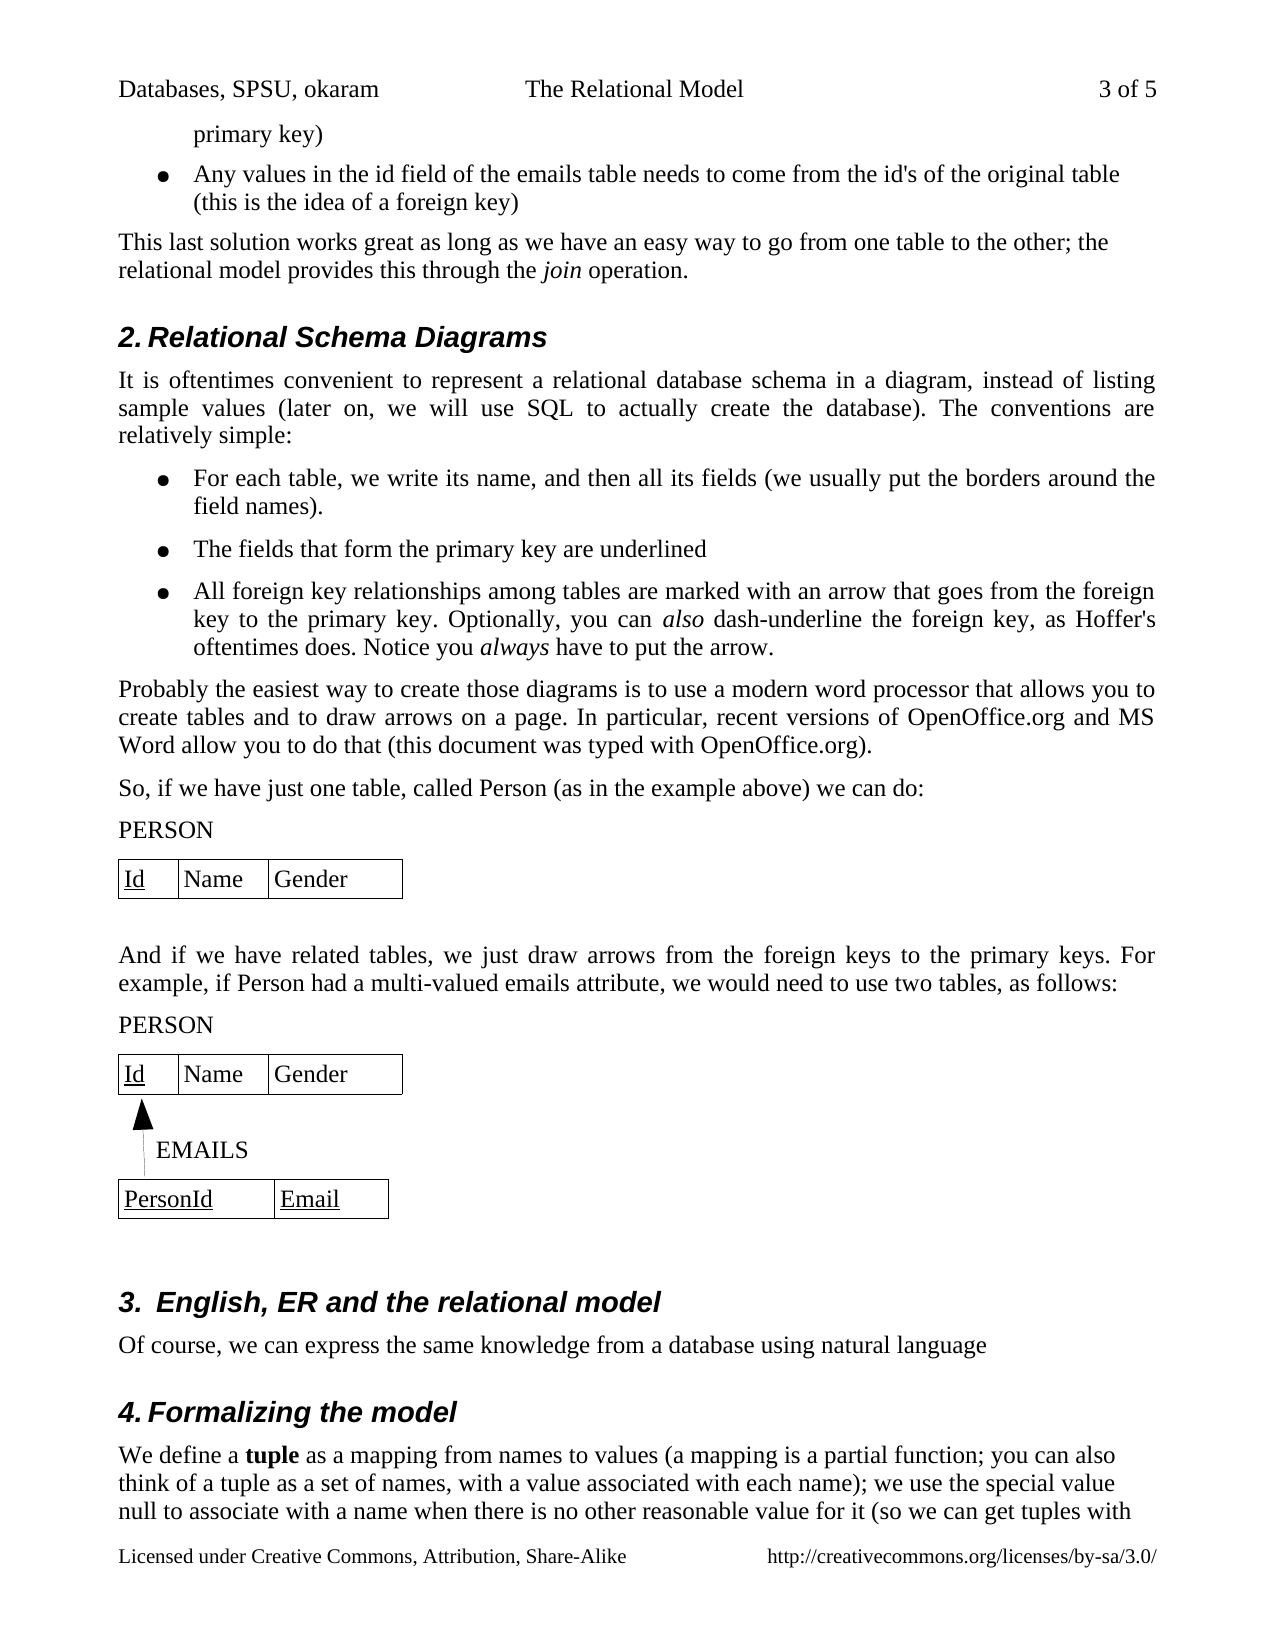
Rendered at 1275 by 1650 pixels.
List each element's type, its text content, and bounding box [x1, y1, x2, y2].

text [118, 1136, 144, 1164]
text We define a tuple as a mapping from names to values (a mapping is a partial function; you can also think of a tuple as a set of names, with a value associated with each name); we use the special value null to associate with a name when there is no other reasonable value for it (so we can get tuples with [118, 1442, 1157, 1525]
text Of course, we can express the same knowledge from a database using natural language [118, 1331, 1157, 1359]
table_header Gender [269, 1055, 402, 1093]
list All foreign key relationships among tables are marked with an arrow that goes from the foreign key to the primary key. Optionally, you can also dash-underline the foreign key, as Hoffer's oftentimes does. Notice you always have to put the arrow. [156, 577, 1157, 661]
text PERSON [118, 816, 1157, 844]
list primary key) [156, 120, 1157, 148]
table_header Name [179, 860, 268, 898]
table_header PersonId [119, 1180, 274, 1218]
text So, if we have just one table, called Person (as in the example above) we can do: [118, 774, 1157, 801]
text EMAILS [144, 1136, 1157, 1164]
table_header Email [275, 1180, 388, 1218]
table_header Gender [269, 860, 402, 898]
text PERSON [118, 1012, 1157, 1039]
text And if we have related tables, we just draw arrows from the foreign keys to the primary keys. For example, if Person had a multi-valued emails attribute, we would need to use two tables, as follows: [118, 941, 1157, 997]
list The fields that form the primary key are underlined [156, 535, 1157, 562]
subtitle Formalizing the model [118, 1396, 1157, 1429]
text It is oftentimes convenient to represent a relational database schema in a diagram, instead of listing sample values (later on, we will use SQL to actually create the database). The conventions are relatively simple: [118, 366, 1157, 449]
table_header Name [179, 1055, 268, 1093]
text This last solution works great as long as we have an easy way to go from one table to the other; the relational model provides this through the join operation. [118, 228, 1157, 283]
table_header Id [119, 860, 178, 898]
table_header Id [119, 1055, 178, 1093]
list Any values in the id field of the emails table needs to come from the id's of the original table (this is the idea of a foreign key) [156, 160, 1157, 216]
subtitle English, ER and the relational model [118, 1286, 1157, 1319]
list For each table, we write its name, and then all its fields (we usually put the borders around the field names). [156, 464, 1157, 520]
subtitle Relational Schema Diagrams [118, 321, 1157, 354]
text Probably the easiest way to create those diagrams is to use a modern word processor that allows you to create tables and to draw arrows on a page. In particular, recent versions of OpenOffice.org and MS Word allow you to do that (this document was typed with OpenOffice.org). [118, 676, 1157, 759]
